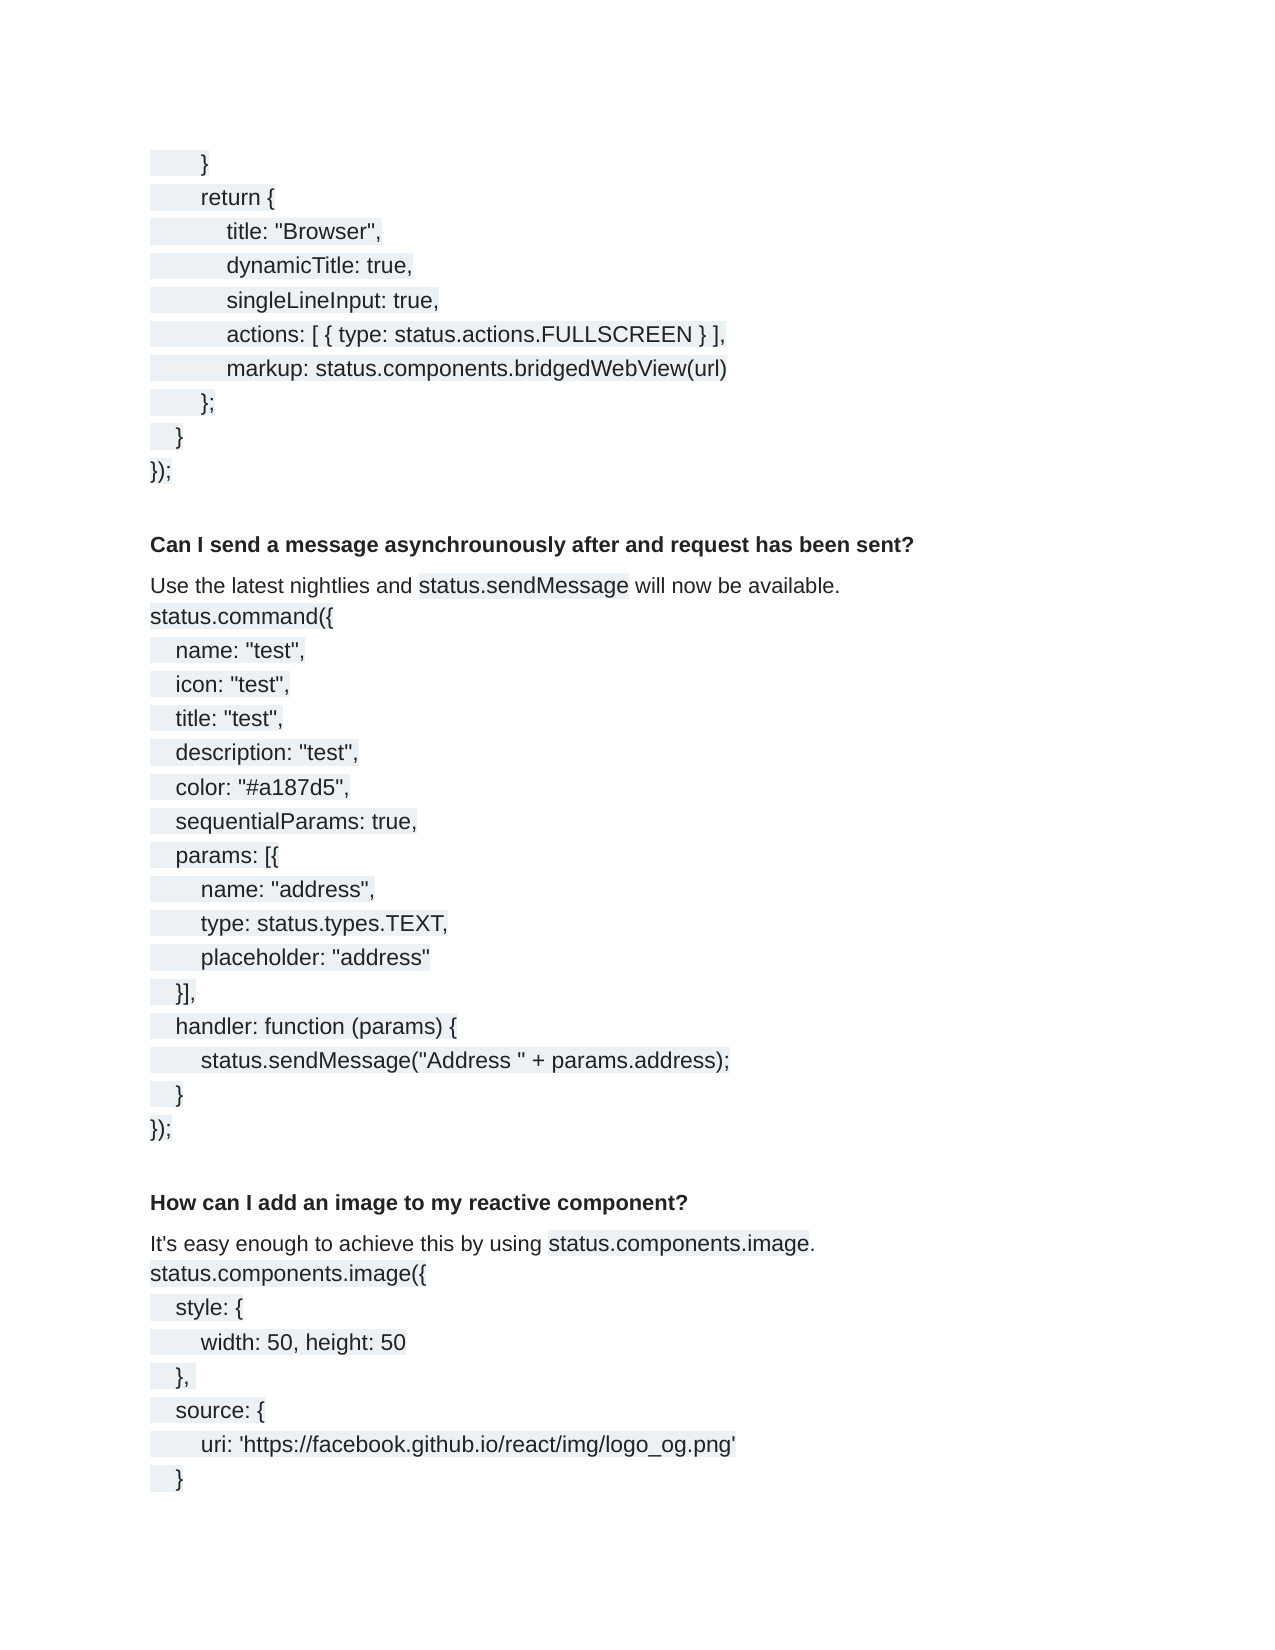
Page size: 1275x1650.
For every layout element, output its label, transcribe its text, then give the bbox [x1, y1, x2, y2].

text } return { title: "Browser", dynamicTitle: true, singleLineInput: true, actions: [ { type: status.actions.FULLSCREEN } ], markup: status.components.bridgedWebView(url) }; } }); [150, 150, 1125, 518]
text status.components.image({ style: { width: 50, height: 50 }, source: { uri: 'https://facebook.github.io/react/img/logo_og.png' } [150, 1260, 1125, 1492]
text Use the latest nightlies and status.sendMessage will now be available. [150, 572, 1125, 599]
subtitle How can I add an image to my reactive component? [150, 1179, 1125, 1215]
subtitle Can I send a message asynchrounously after and request has been sent? [150, 522, 1125, 557]
text It's easy enough to achieve this by using status.components.image. [150, 1230, 1125, 1256]
text status.command({ name: "test", icon: "test", title: "test", description: "test", color: "#a187d5", sequentialParams: true, params: [{ name: "address", type: status.types.TEXT, placeholder: "address" }], handler: function (params) { status.sendMessage("Address " + params.address); } }); [150, 603, 1125, 1176]
